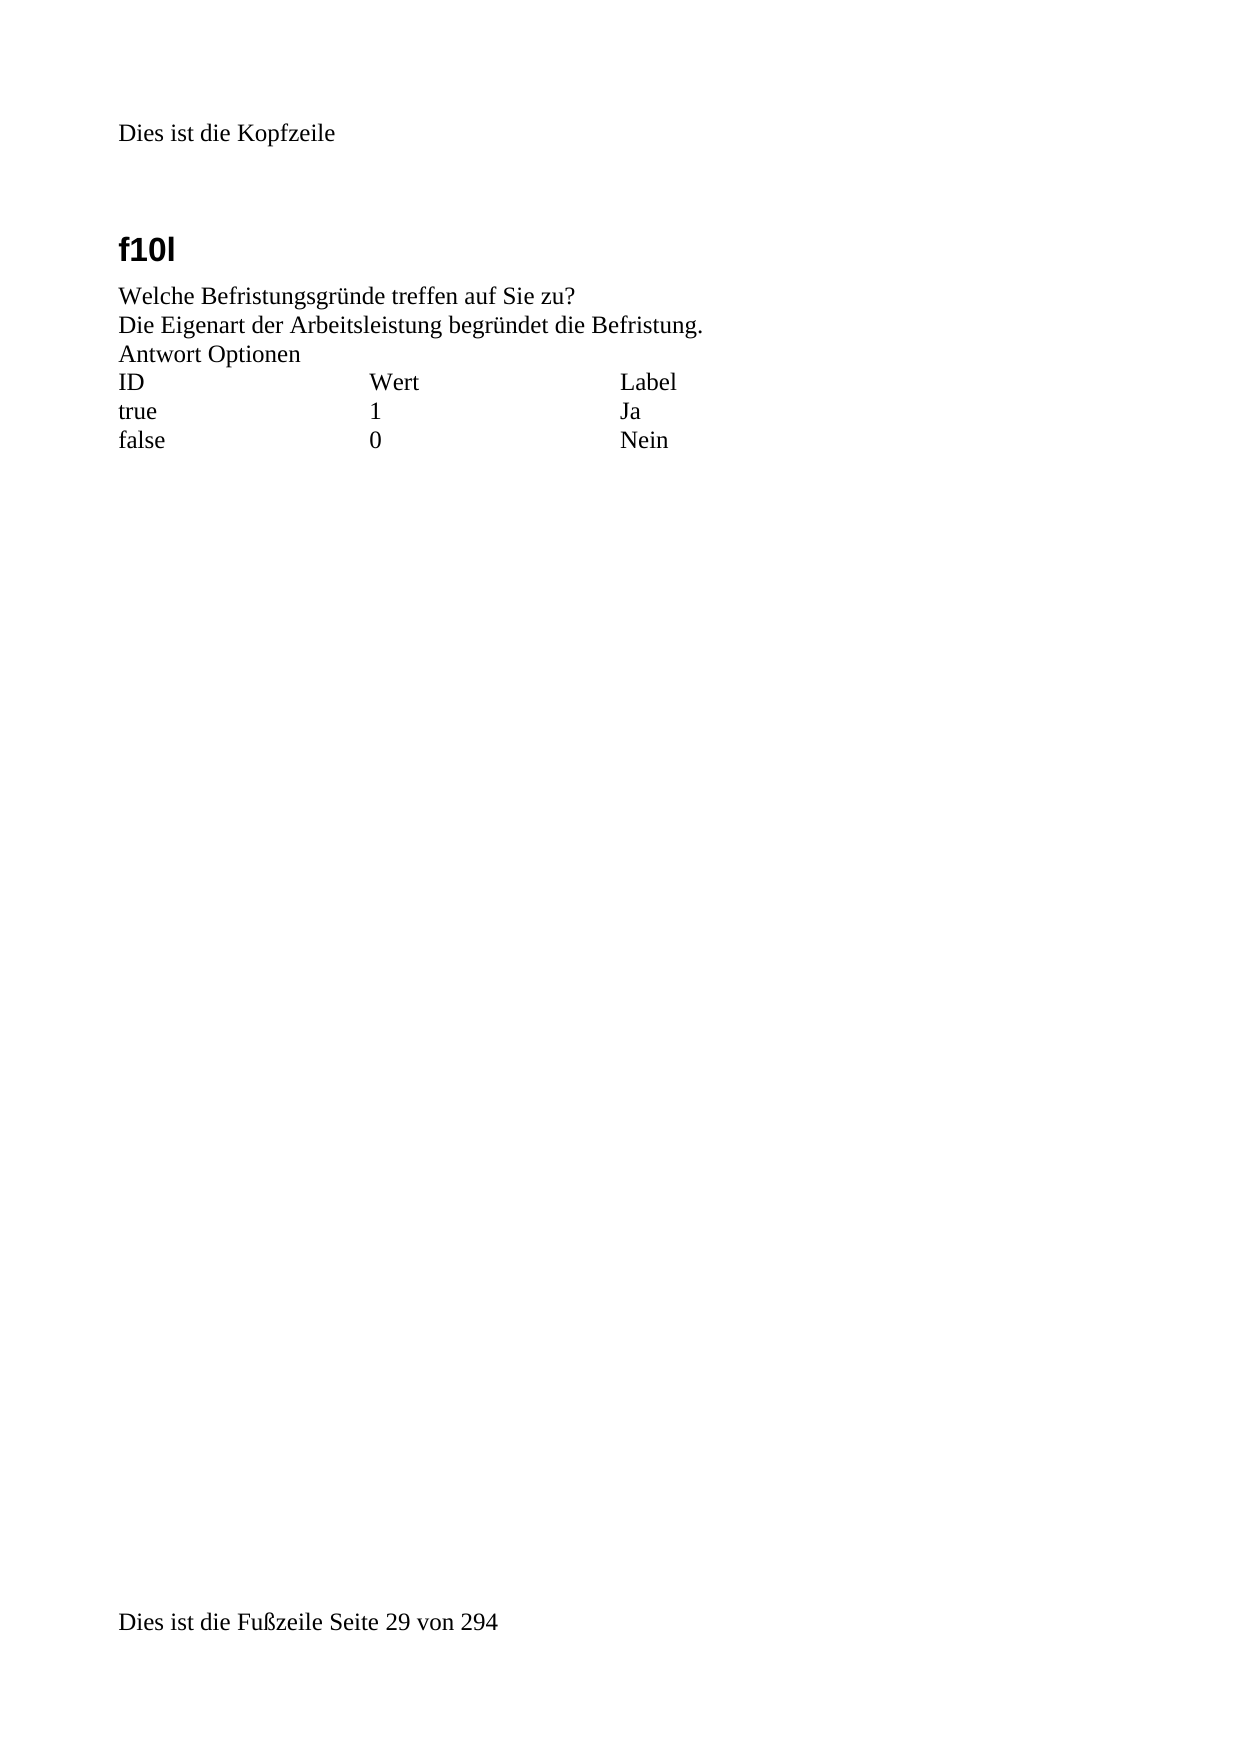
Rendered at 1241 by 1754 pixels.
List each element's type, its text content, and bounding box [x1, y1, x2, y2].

table_cell 1 [369, 396, 620, 425]
table_header Label [620, 368, 871, 396]
table_cell 0 [369, 425, 620, 454]
table_cell false [118, 425, 369, 454]
table_header Wert [369, 368, 620, 396]
subtitle f10l [118, 230, 1122, 269]
table_cell true [118, 396, 369, 425]
text Antwort Optionen [118, 339, 1122, 367]
table_cell Ja [620, 396, 871, 425]
text Welche Befristungsgründe treffen auf Sie zu? [118, 281, 1122, 310]
table_cell Nein [620, 425, 871, 454]
table_header ID [118, 368, 369, 396]
text Die Eigenart der Arbeitsleistung begründet die Befristung. [118, 310, 1122, 339]
